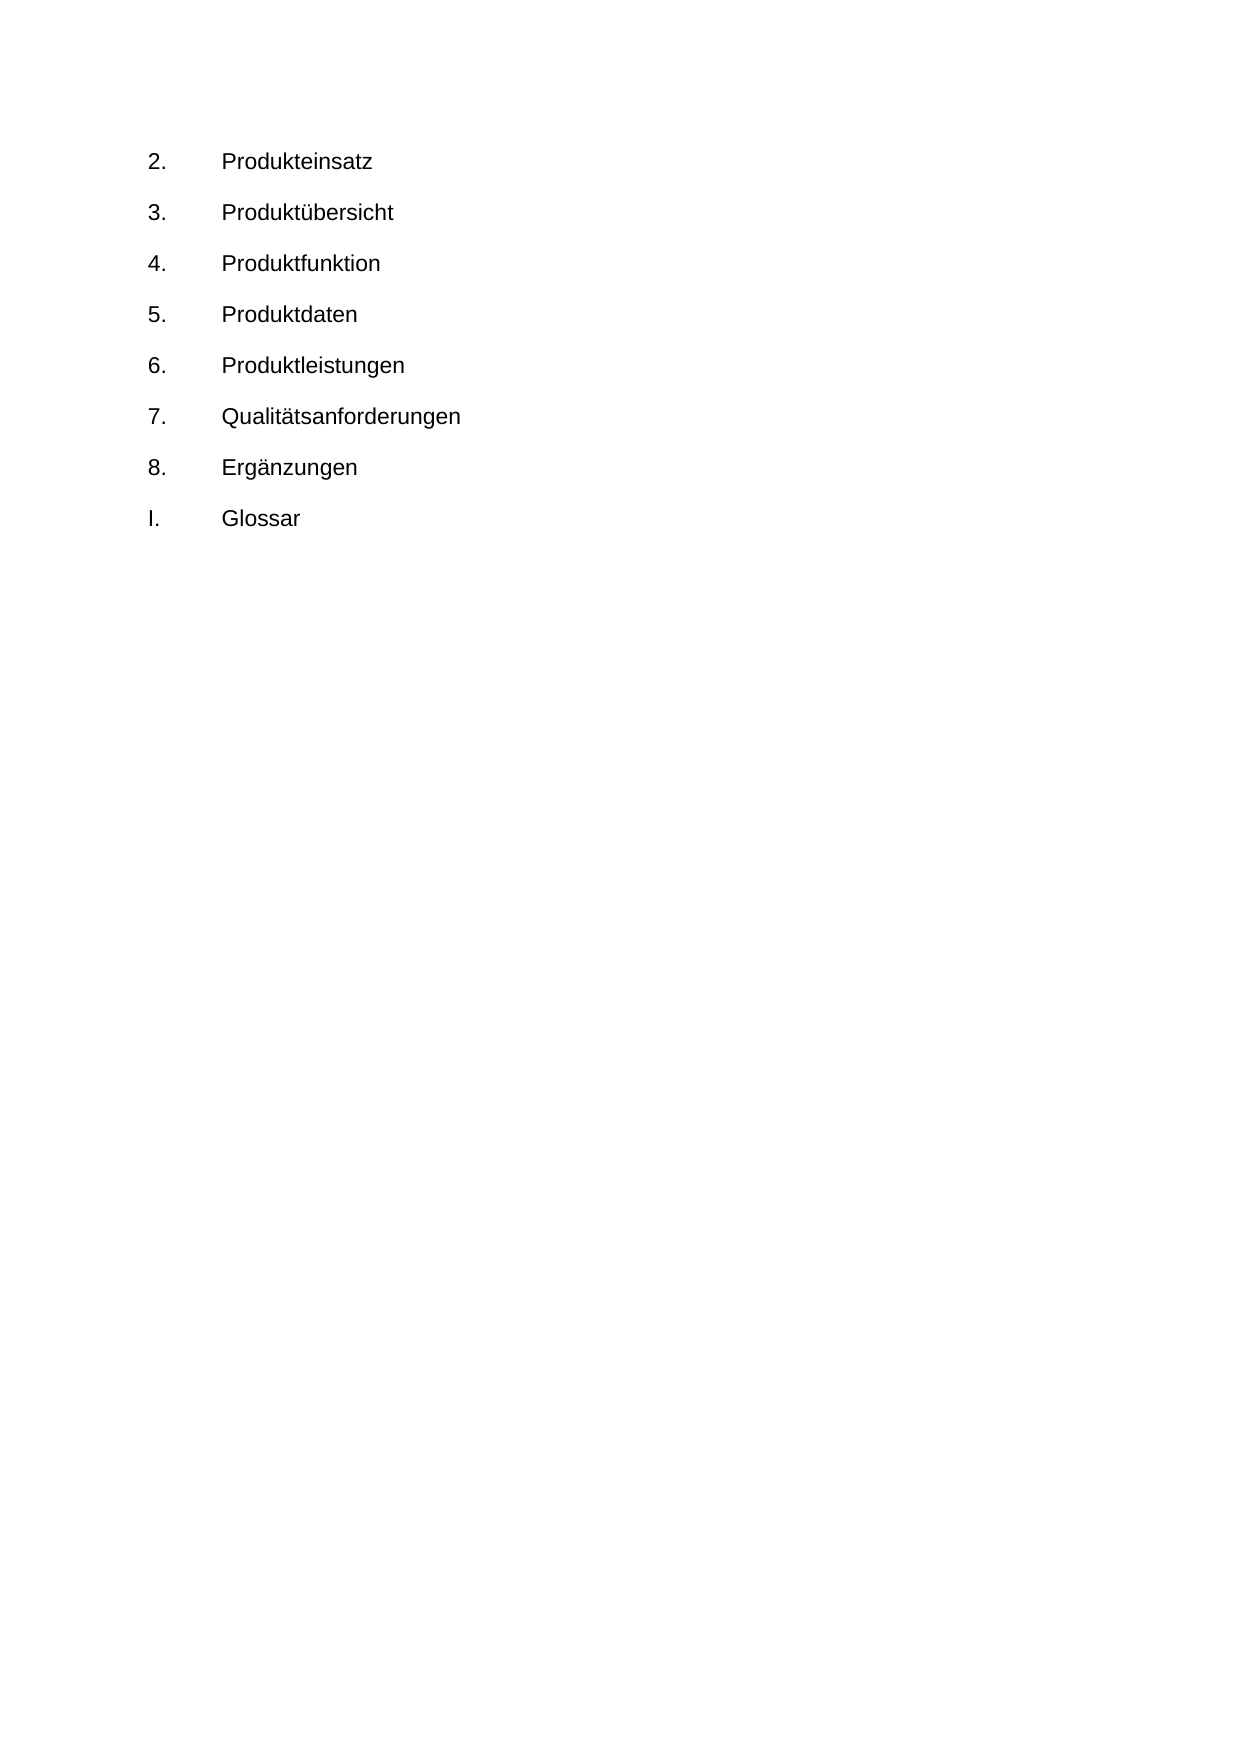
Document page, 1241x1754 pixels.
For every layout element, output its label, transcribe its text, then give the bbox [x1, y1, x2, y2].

text 5. Produktdaten [148, 301, 1093, 327]
text 4. Produktfunktion [148, 250, 1093, 276]
text 2. Produkteinsatz [148, 148, 1093, 174]
text 3. Produktübersicht [148, 199, 1093, 225]
text 8. Ergänzungen [148, 454, 1093, 480]
text I. Glossar [148, 505, 1093, 531]
text 7. Qualitätsanforderungen [148, 403, 1093, 429]
text 6. Produktleistungen [148, 352, 1093, 378]
